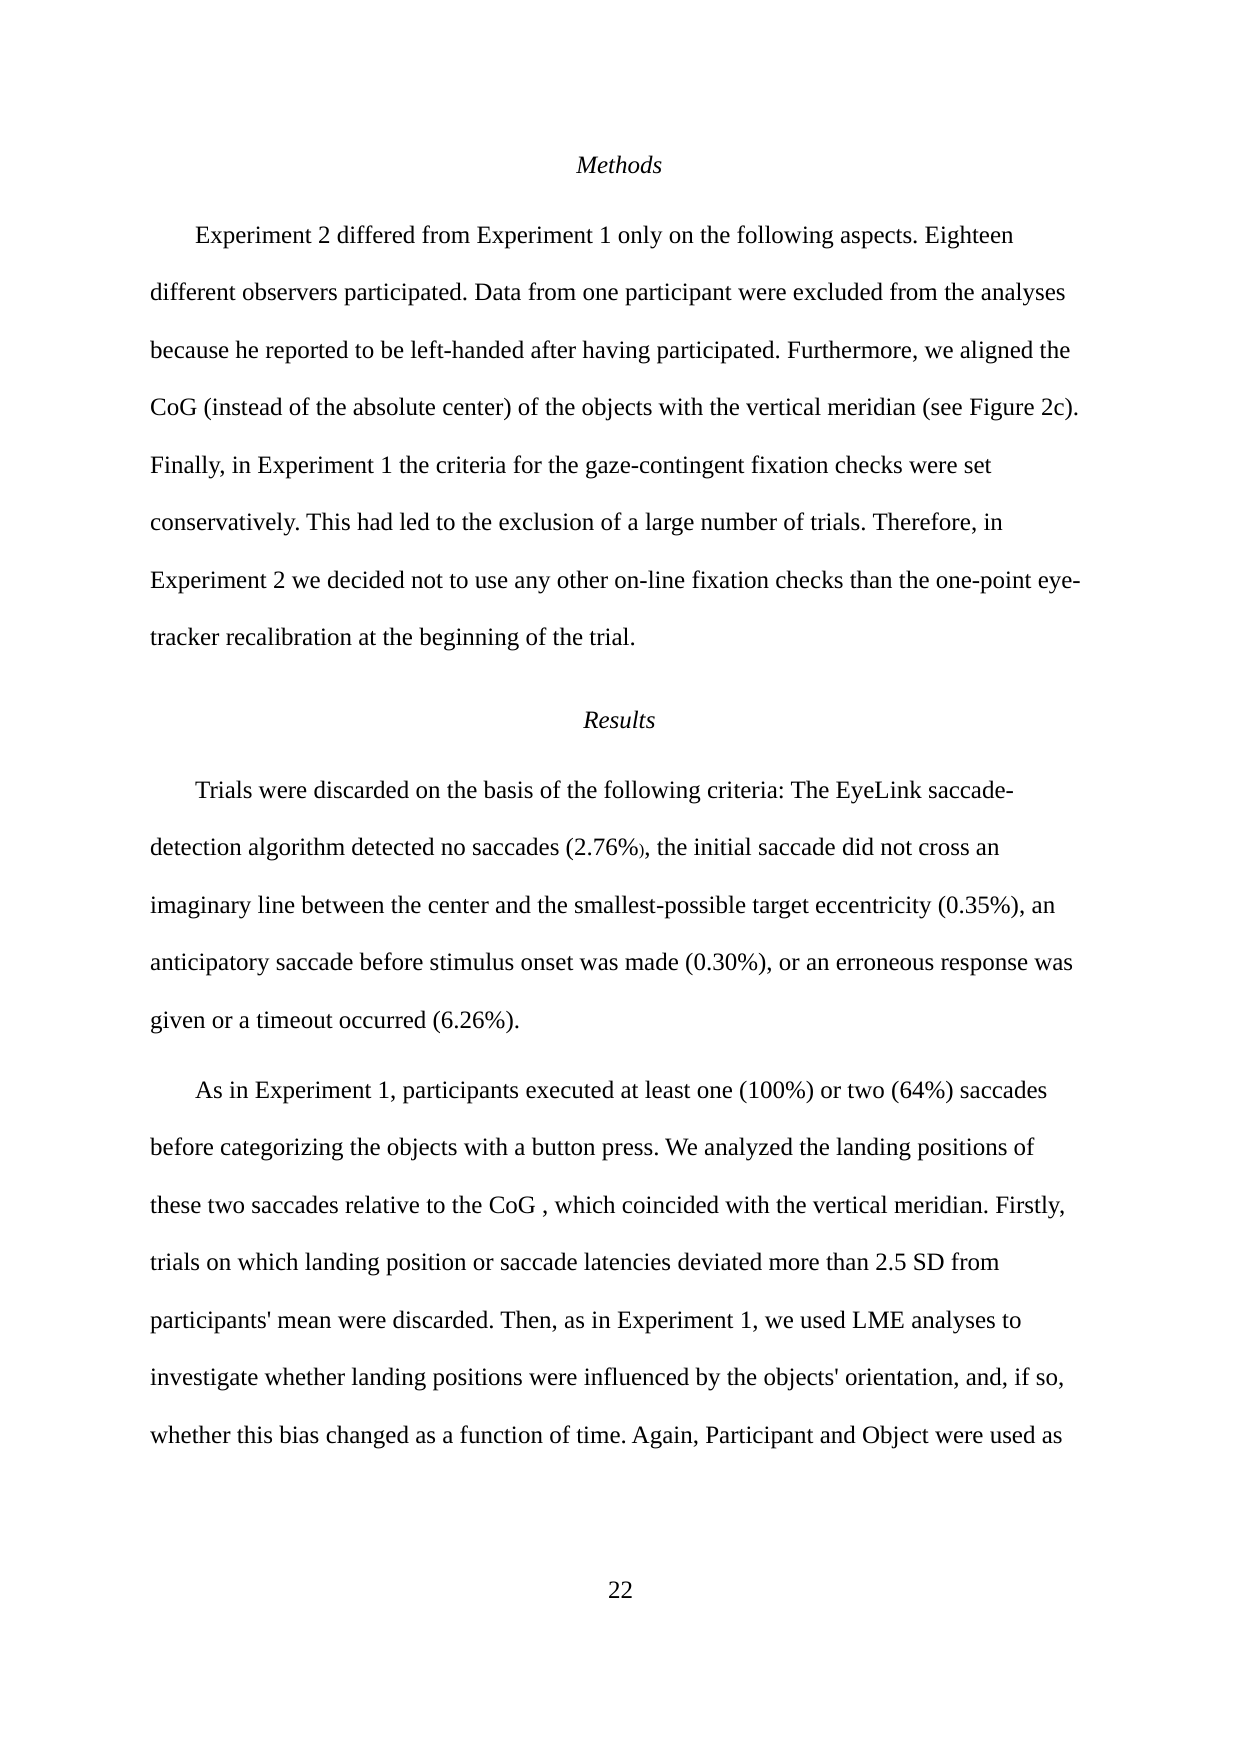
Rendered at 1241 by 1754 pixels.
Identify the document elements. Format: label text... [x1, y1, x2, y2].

text Experiment 2 differed from Experiment 1 only on the following aspects. Eighteen different observers participated. Data from one participant were excluded from the analyses because he reported to be left-handed after having participated. Furthermore, we aligned the CoG (instead of the absolute center) of the objects with the vertical meridian (see Figure 2c). Finally, in Experiment 1 the criteria for the gaze-contingent fixation checks were set conservatively. This had led to the exclusion of a large number of trials. Therefore, in Experiment 2 we decided not to use any other on-line fixation checks than the one-point eye-tracker recalibration at the beginning of the trial. [150, 220, 1091, 651]
text Trials were discarded on the basis of the following criteria: The EyeLink saccade-detection algorithm detected no saccades (2.76%), the initial saccade did not cross an imaginary line between the center and the smallest-possible target eccentricity (0.35%), an anticipatory saccade before stimulus onset was made (0.30%), or an erroneous response was given or a timeout occurred (6.26%). [150, 775, 1091, 1034]
subtitle Methods [150, 150, 1091, 179]
subtitle Results [150, 705, 1091, 734]
text As in Experiment 1, participants executed at least one (100%) or two (64%) saccades before categorizing the objects with a button press. We analyzed the landing positions of these two saccades relative to the CoG , which coincided with the vertical meridian. Firstly, trials on which landing position or saccade latencies deviated more than 2.5 SD from participants' mean were discarded. Then, as in Experiment 1, we used LME analyses to investigate whether landing positions were influenced by the objects' orientation, and, if so, whether this bias changed as a function of time. Again, Participant and Object were used as [150, 1075, 1091, 1449]
